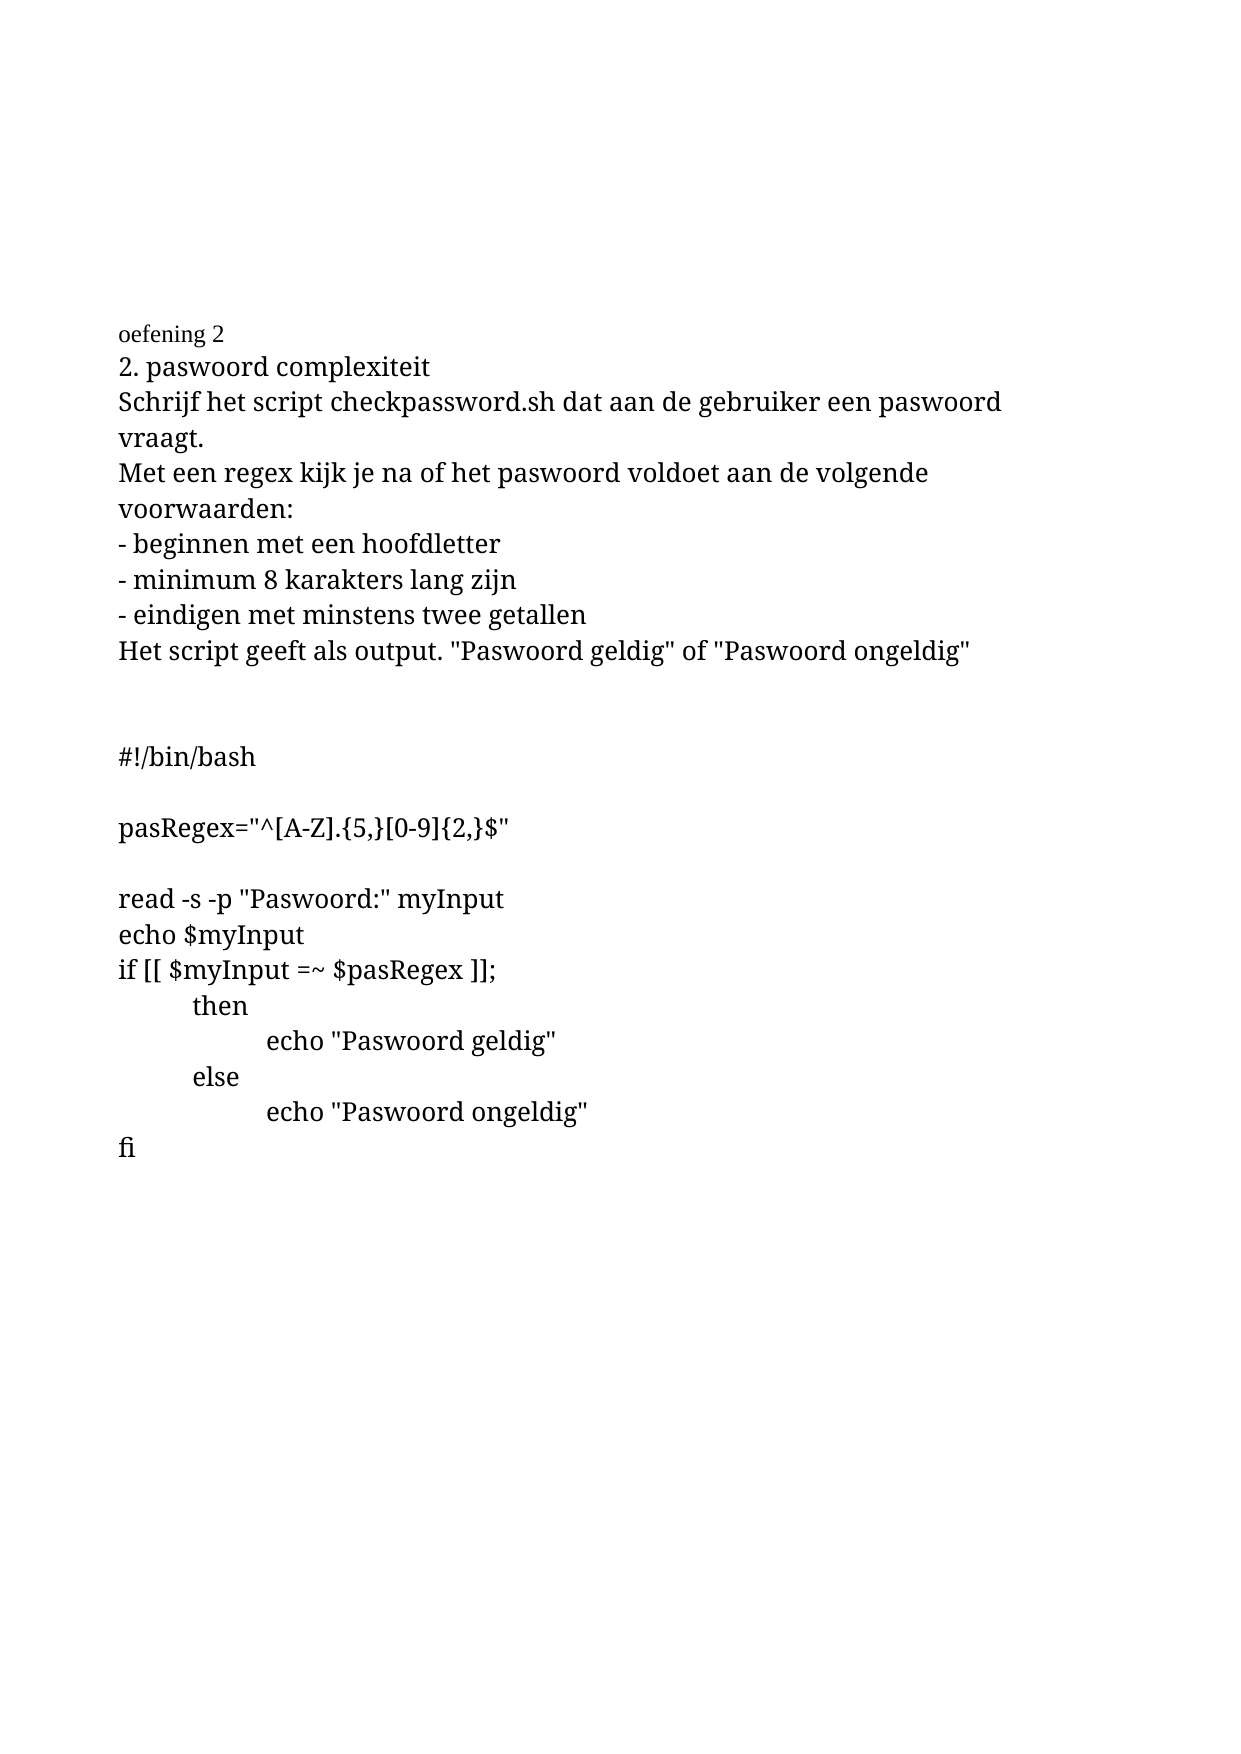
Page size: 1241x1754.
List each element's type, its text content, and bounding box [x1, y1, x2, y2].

text echo "Paswoord ongeldig" [118, 1094, 1122, 1129]
text echo $myInput [118, 916, 1122, 952]
text vraagt. [118, 419, 1122, 455]
text #!/bin/bash [118, 739, 1122, 774]
text fi [118, 1129, 1122, 1165]
text else [118, 1058, 1122, 1094]
text voorwaarden: [118, 490, 1122, 526]
text - beginnen met een hoofdletter [118, 526, 1122, 561]
text echo "Paswoord geldig" [118, 1023, 1122, 1058]
text Het script geeft als output. "Paswoord geldig" of "Paswoord ongeldig" [118, 632, 1122, 668]
text if [[ $myInput =~ $pasRegex ]]; [118, 952, 1122, 987]
text pasRegex="^[A-Z].{5,}[0-9]{2,}$" [118, 810, 1122, 845]
text then [118, 987, 1122, 1023]
text 2. paswoord complexiteit [118, 348, 1122, 384]
text read -s -p "Paswoord:" myInput [118, 881, 1122, 916]
text Met een regex kijk je na of het paswoord voldoet aan de volgende [118, 455, 1122, 490]
text - eindigen met minstens twee getallen [118, 597, 1122, 632]
text oefening 2 [118, 319, 1122, 348]
text - minimum 8 karakters lang zijn [118, 561, 1122, 597]
text Schrijf het script checkpassword.sh dat aan de gebruiker een paswoord [118, 384, 1122, 419]
